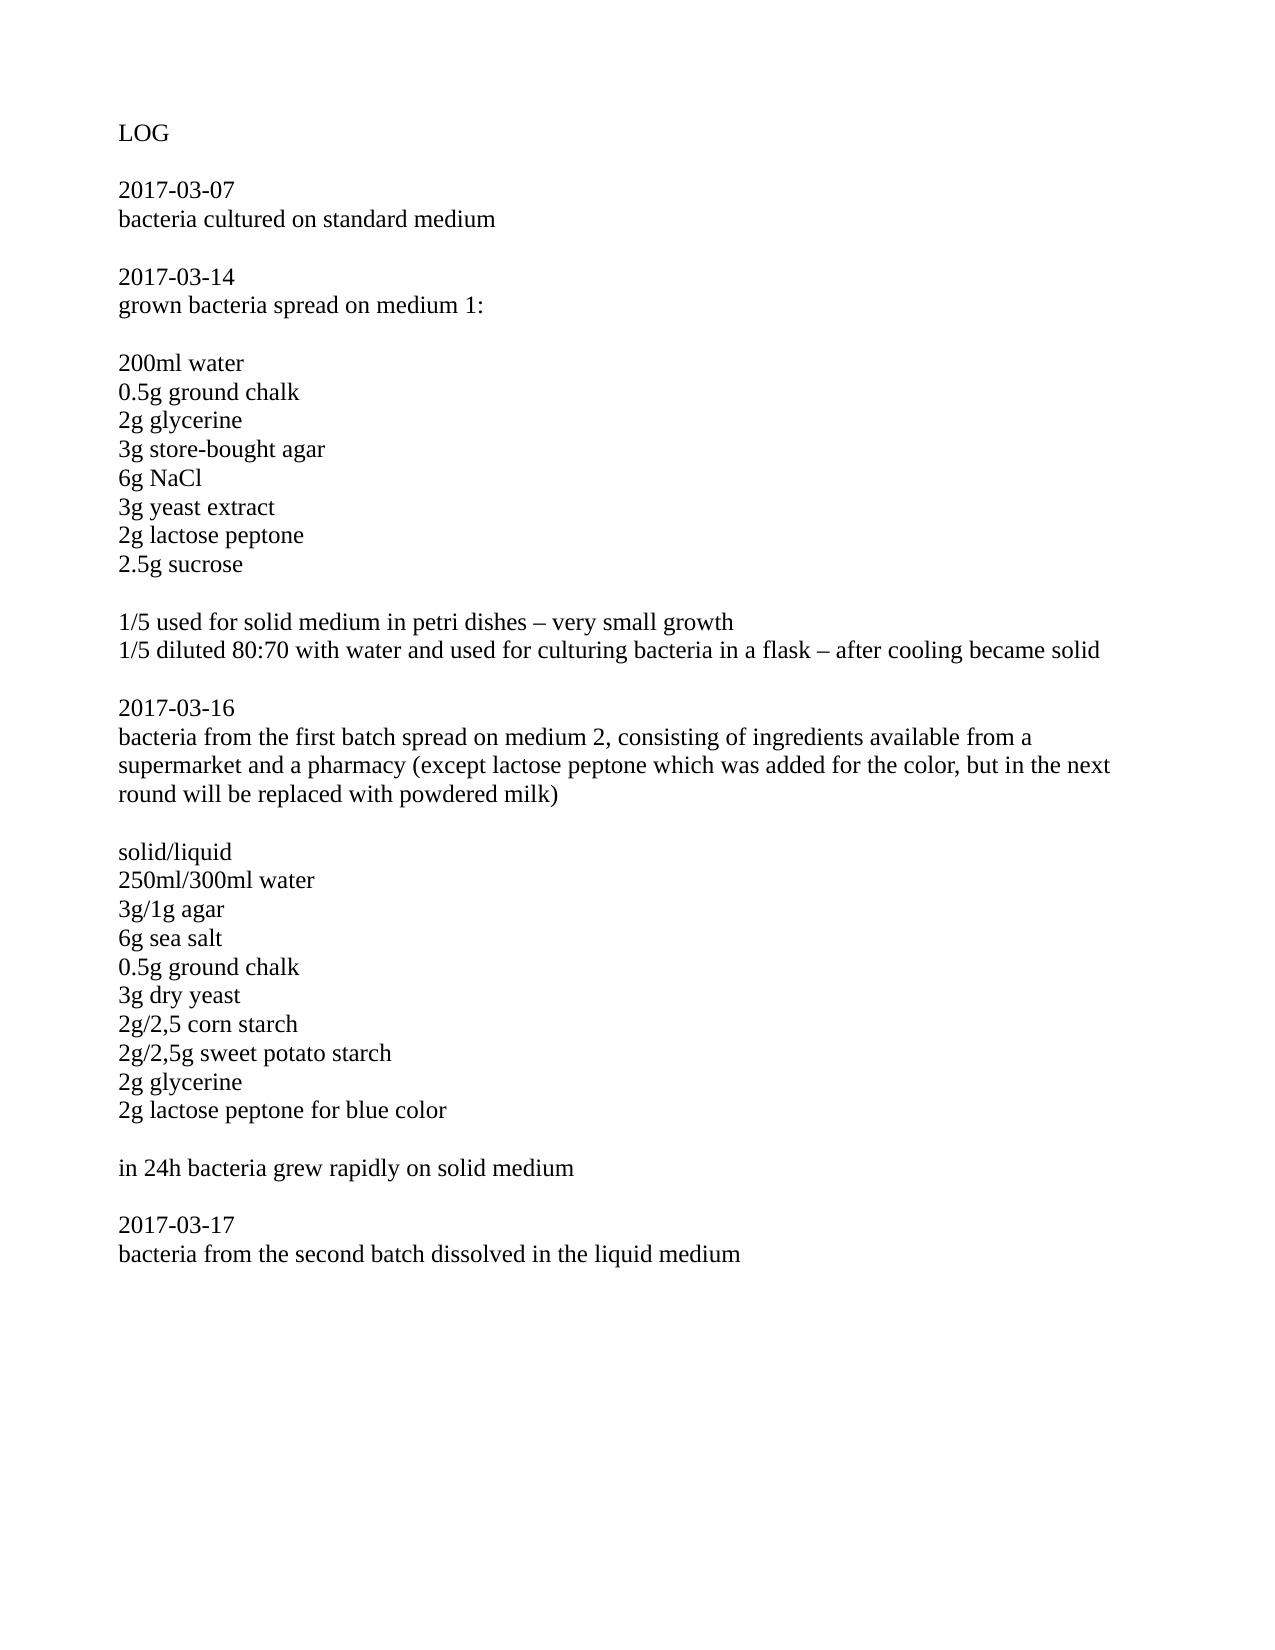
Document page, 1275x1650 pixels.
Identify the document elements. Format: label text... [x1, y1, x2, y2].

text 2017-03-14 [118, 262, 1157, 291]
text bacteria cultured on standard medium [118, 204, 1157, 233]
text 2.5g sucrose [118, 549, 1157, 578]
text 2g lactose peptone for blue color [118, 1096, 1157, 1124]
text bacteria from the first batch spread on medium 2, consisting of ingredients available from a supermarket and a pharmacy (except lactose peptone which was added for the color, but in the next round will be replaced with powdered milk) [118, 722, 1157, 808]
text 1/5 diluted 80:70 with water and used for culturing bacteria in a flask – after cooling became solid [118, 636, 1157, 664]
text 0.5g ground chalk [118, 952, 1157, 981]
text 3g yeast extract [118, 492, 1157, 521]
text solid/liquid [118, 837, 1157, 866]
text 200ml water [118, 348, 1157, 377]
text 2g/2,5g sweet potato starch [118, 1038, 1157, 1067]
text 2g/2,5 corn starch [118, 1009, 1157, 1038]
text 6g NaCl [118, 463, 1157, 492]
text 250ml/300ml water [118, 866, 1157, 894]
text 2017-03-07 [118, 176, 1157, 204]
text 3g store-bought agar [118, 434, 1157, 463]
text 2g lactose peptone [118, 521, 1157, 549]
text 2g glycerine [118, 406, 1157, 434]
text 3g/1g agar [118, 894, 1157, 923]
text 0.5g ground chalk [118, 377, 1157, 406]
text 2017-03-16 [118, 693, 1157, 722]
text grown bacteria spread on medium 1: [118, 291, 1157, 319]
text 2017-03-17 [118, 1211, 1157, 1239]
text 6g sea salt [118, 923, 1157, 952]
text 1/5 used for solid medium in petri dishes – very small growth [118, 607, 1157, 636]
text 3g dry yeast [118, 981, 1157, 1009]
text in 24h bacteria grew rapidly on solid medium [118, 1153, 1157, 1182]
text 2g glycerine [118, 1067, 1157, 1096]
text bacteria from the second batch dissolved in the liquid medium [118, 1239, 1157, 1268]
text LOG [118, 118, 1157, 147]
